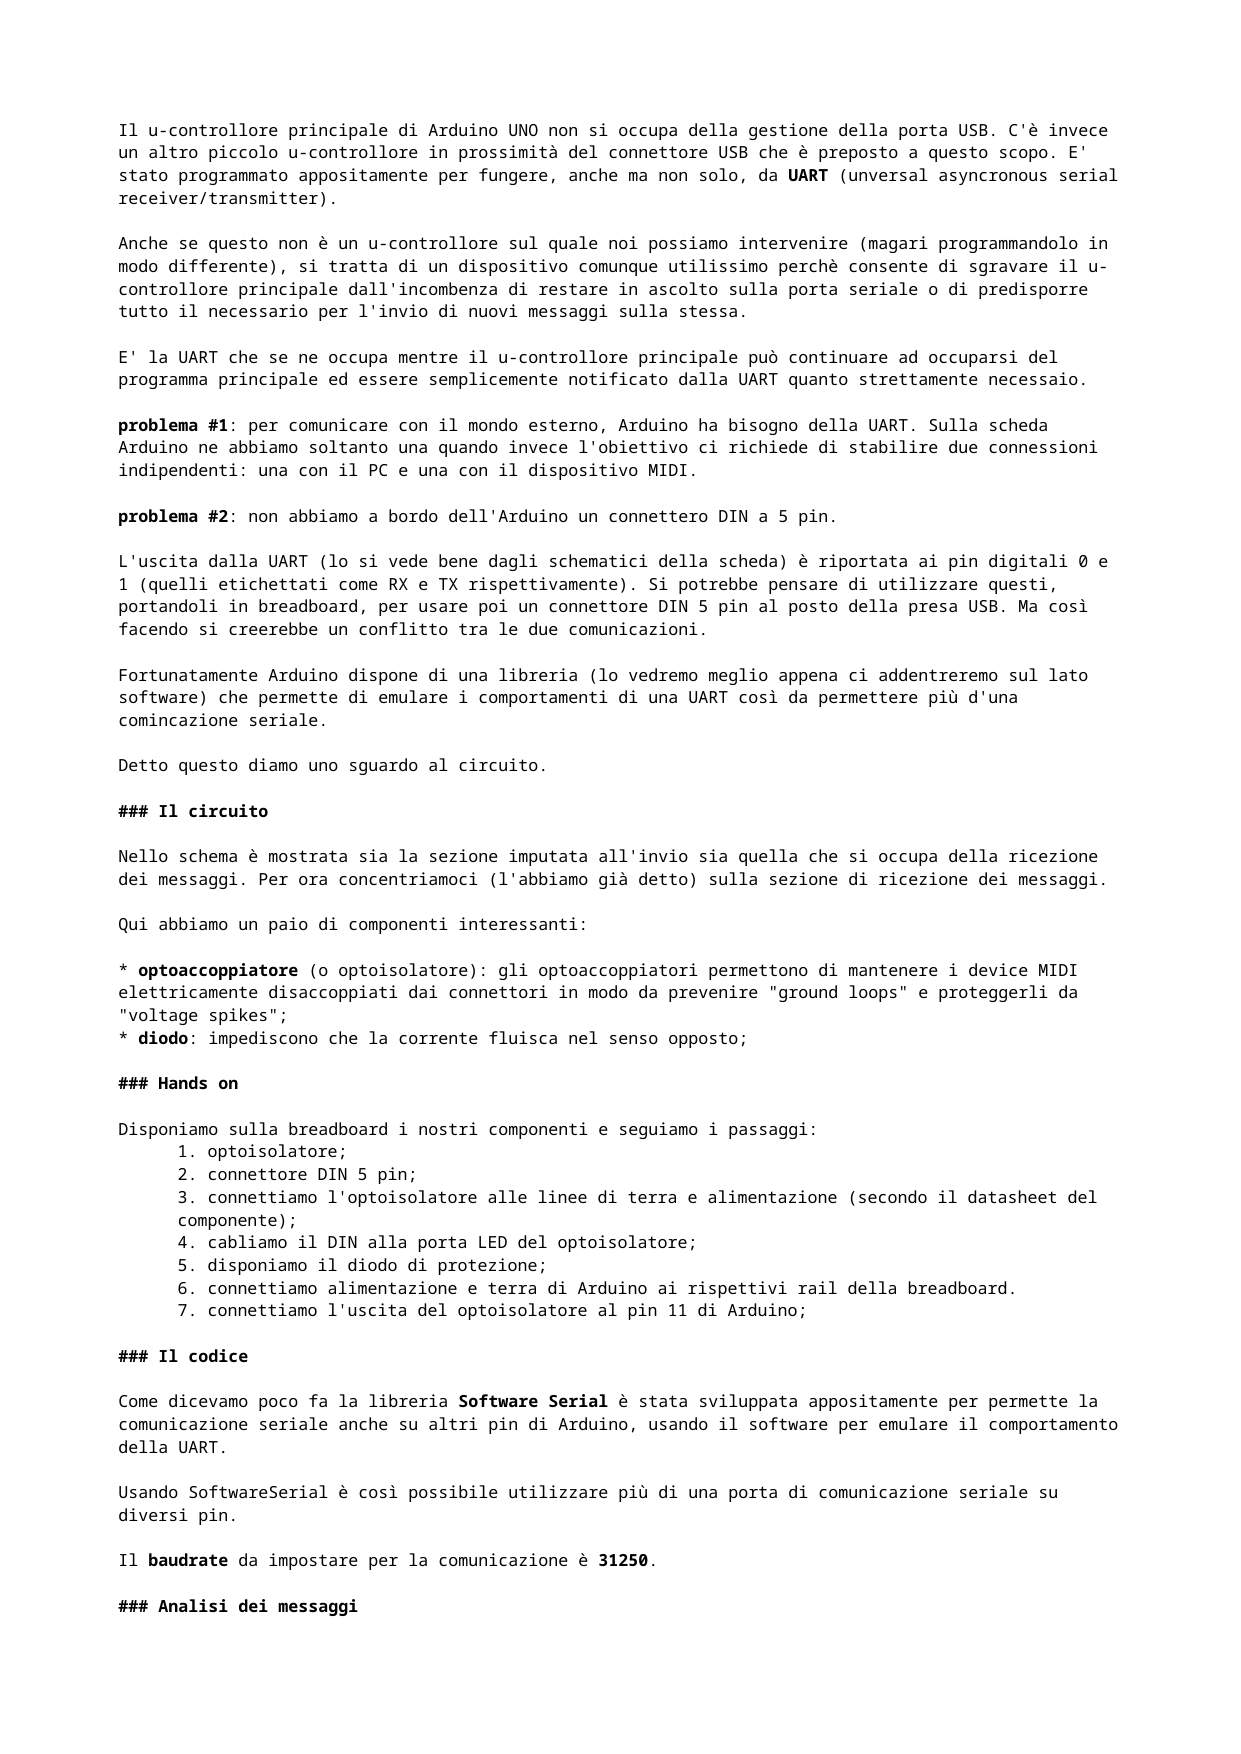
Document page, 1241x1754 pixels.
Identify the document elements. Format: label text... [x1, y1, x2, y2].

text ### Hands on [118, 1072, 1122, 1094]
text 5. disponiamo il diodo di protezione; [177, 1253, 1122, 1276]
text Il baudrate da impostare per la comunicazione è 31250. [118, 1549, 1122, 1571]
text Qui abbiamo un paio di componenti interessanti: [118, 913, 1122, 936]
text ### Analisi dei messaggi [118, 1594, 1122, 1617]
text Anche se questo non è un u-controllore sul quale noi possiamo intervenire (magari programmandolo in modo differente), si tratta di un dispositivo comunque utilissimo perchè consente di sgravare il u-controllore principale dall'incombenza di restare in ascolto sulla porta seriale o di predisporre tutto il necessario per l'invio di nuovi messaggi sulla stessa. [118, 232, 1122, 322]
text * diodo: impediscono che la corrente fluisca nel senso opposto; [118, 1026, 1122, 1049]
text Usando SoftwareSerial è così possibile utilizzare più di una porta di comunicazione seriale su diversi pin. [118, 1481, 1122, 1526]
text Il u-controllore principale di Arduino UNO non si occupa della gestione della porta USB. C'è invece un altro piccolo u-controllore in prossimità del connettore USB che è preposto a questo scopo. E' stato programmato appositamente per fungere, anche ma non solo, da UART (unversal asyncronous serial receiver/transmitter). [118, 118, 1122, 209]
text * optoaccoppiatore (o optoisolatore): gli optoaccoppiatori permettono di mantenere i device MIDI elettricamente disaccoppiati dai connettori in modo da prevenire "ground loops" e proteggerli da "voltage spikes"; [118, 958, 1122, 1026]
text 7. connettiamo l'uscita del optoisolatore al pin 11 di Arduino; [177, 1299, 1122, 1322]
text 2. connettore DIN 5 pin; [177, 1163, 1122, 1185]
text problema #2: non abbiamo a bordo dell'Arduino un connettero DIN a 5 pin. [118, 504, 1122, 527]
text Disponiamo sulla breadboard i nostri componenti e seguiamo i passaggi: [118, 1117, 1122, 1140]
text Nello schema è mostrata sia la sezione imputata all'invio sia quella che si occupa della ricezione dei messaggi. Per ora concentriamoci (l'abbiamo già detto) sulla sezione di ricezione dei messaggi. [118, 845, 1122, 890]
text problema #1: per comunicare con il mondo esterno, Arduino ha bisogno della UART. Sulla scheda Arduino ne abbiamo soltanto una quando invece l'obiettivo ci richiede di stabilire due connessioni indipendenti: una con il PC e una con il dispositivo MIDI. [118, 413, 1122, 481]
text 1. optoisolatore; [177, 1140, 1122, 1163]
text L'uscita dalla UART (lo si vede bene dagli schematici della scheda) è riportata ai pin digitali 0 e 1 (quelli etichettati come RX e TX rispettivamente). Si potrebbe pensare di utilizzare questi, portandoli in breadboard, per usare poi un connettore DIN 5 pin al posto della presa USB. Ma così facendo si creerebbe un conflitto tra le due comunicazioni. [118, 549, 1122, 640]
text 4. cabliamo il DIN alla porta LED del optoisolatore; [177, 1231, 1122, 1253]
text ### Il codice [118, 1344, 1122, 1367]
text E' la UART che se ne occupa mentre il u-controllore principale può continuare ad occuparsi del programma principale ed essere semplicemente notificato dalla UART quanto strettamente necessaio. [118, 345, 1122, 391]
text 3. connettiamo l'optoisolatore alle linee di terra e alimentazione (secondo il datasheet del componente); [177, 1185, 1122, 1231]
text 6. connettiamo alimentazione e terra di Arduino ai rispettivi rail della breadboard. [177, 1276, 1122, 1299]
text Fortunatamente Arduino dispone di una libreria (lo vedremo meglio appena ci addentreremo sul lato software) che permette di emulare i comportamenti di una UART così da permettere più d'una comincazione seriale. [118, 663, 1122, 731]
text ### Il circuito [118, 799, 1122, 822]
text Detto questo diamo uno sguardo al circuito. [118, 754, 1122, 777]
text Come dicevamo poco fa la libreria Software Serial è stata sviluppata appositamente per permette la comunicazione seriale anche su altri pin di Arduino, usando il software per emulare il comportamento della UART. [118, 1390, 1122, 1458]
